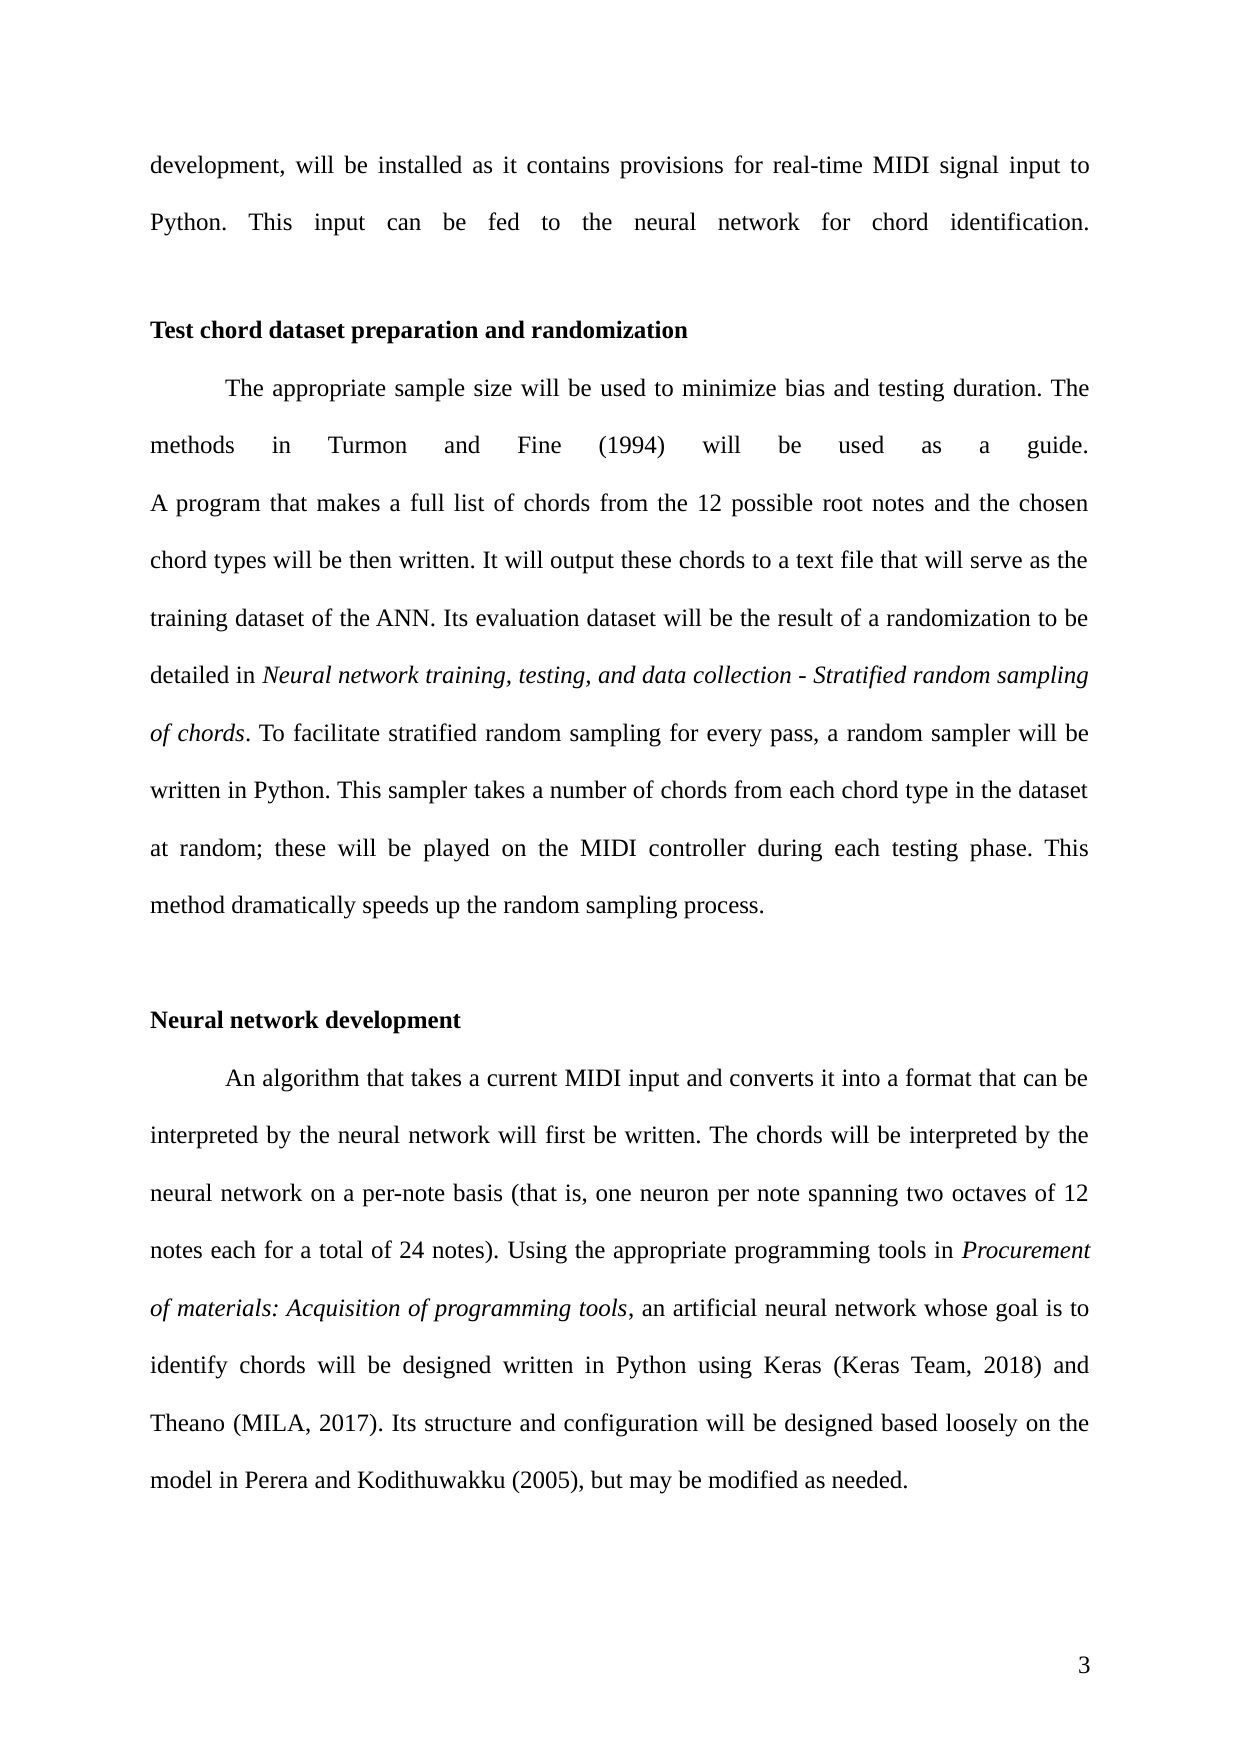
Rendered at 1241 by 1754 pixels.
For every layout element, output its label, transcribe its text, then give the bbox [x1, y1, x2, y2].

text Test chord dataset preparation and randomization [150, 315, 1090, 344]
text The appropriate sample size will be used to minimize bias and testing duration. The methods in Turmon and Fine (1994) will be used as a guide. A program that makes a full list of chords from the 12 possible root notes and the chosen chord types will be then written. It will output these chords to a text file that will serve as the training dataset of the ANN. Its evaluation dataset will be the result of a randomization to be detailed in Neural network training, testing, and data collection - Stratified random sampling of chords. To facilitate stratified random sampling for every pass, a random sampler will be written in Python. This sampler takes a number of chords from each chord type in the dataset at random; these will be played on the MIDI controller during each testing phase. This method dramatically speeds up the random sampling process. [150, 373, 1090, 919]
text development, will be installed as it contains provisions for real-time MIDI signal input to Python. This input can be fed to the neural network for chord identification. [150, 150, 1090, 289]
text An algorithm that takes a current MIDI input and converts it into a format that can be interpreted by the neural network will first be written. The chords will be interpreted by the neural network on a per-note basis (that is, one neuron per note spanning two octaves of 12 notes each for a total of 24 notes). Using the appropriate programming tools in Procurement of materials: Acquisition of programming tools, an artificial neural network whose goal is to identify chords will be designed written in Python using Keras (Keras Team, 2018) and Theano (MILA, 2017). Its structure and configuration will be designed based loosely on the model in Perera and Kodithuwakku (2005), but may be modified as needed. [150, 1063, 1090, 1494]
text Neural network development [150, 1005, 1090, 1034]
